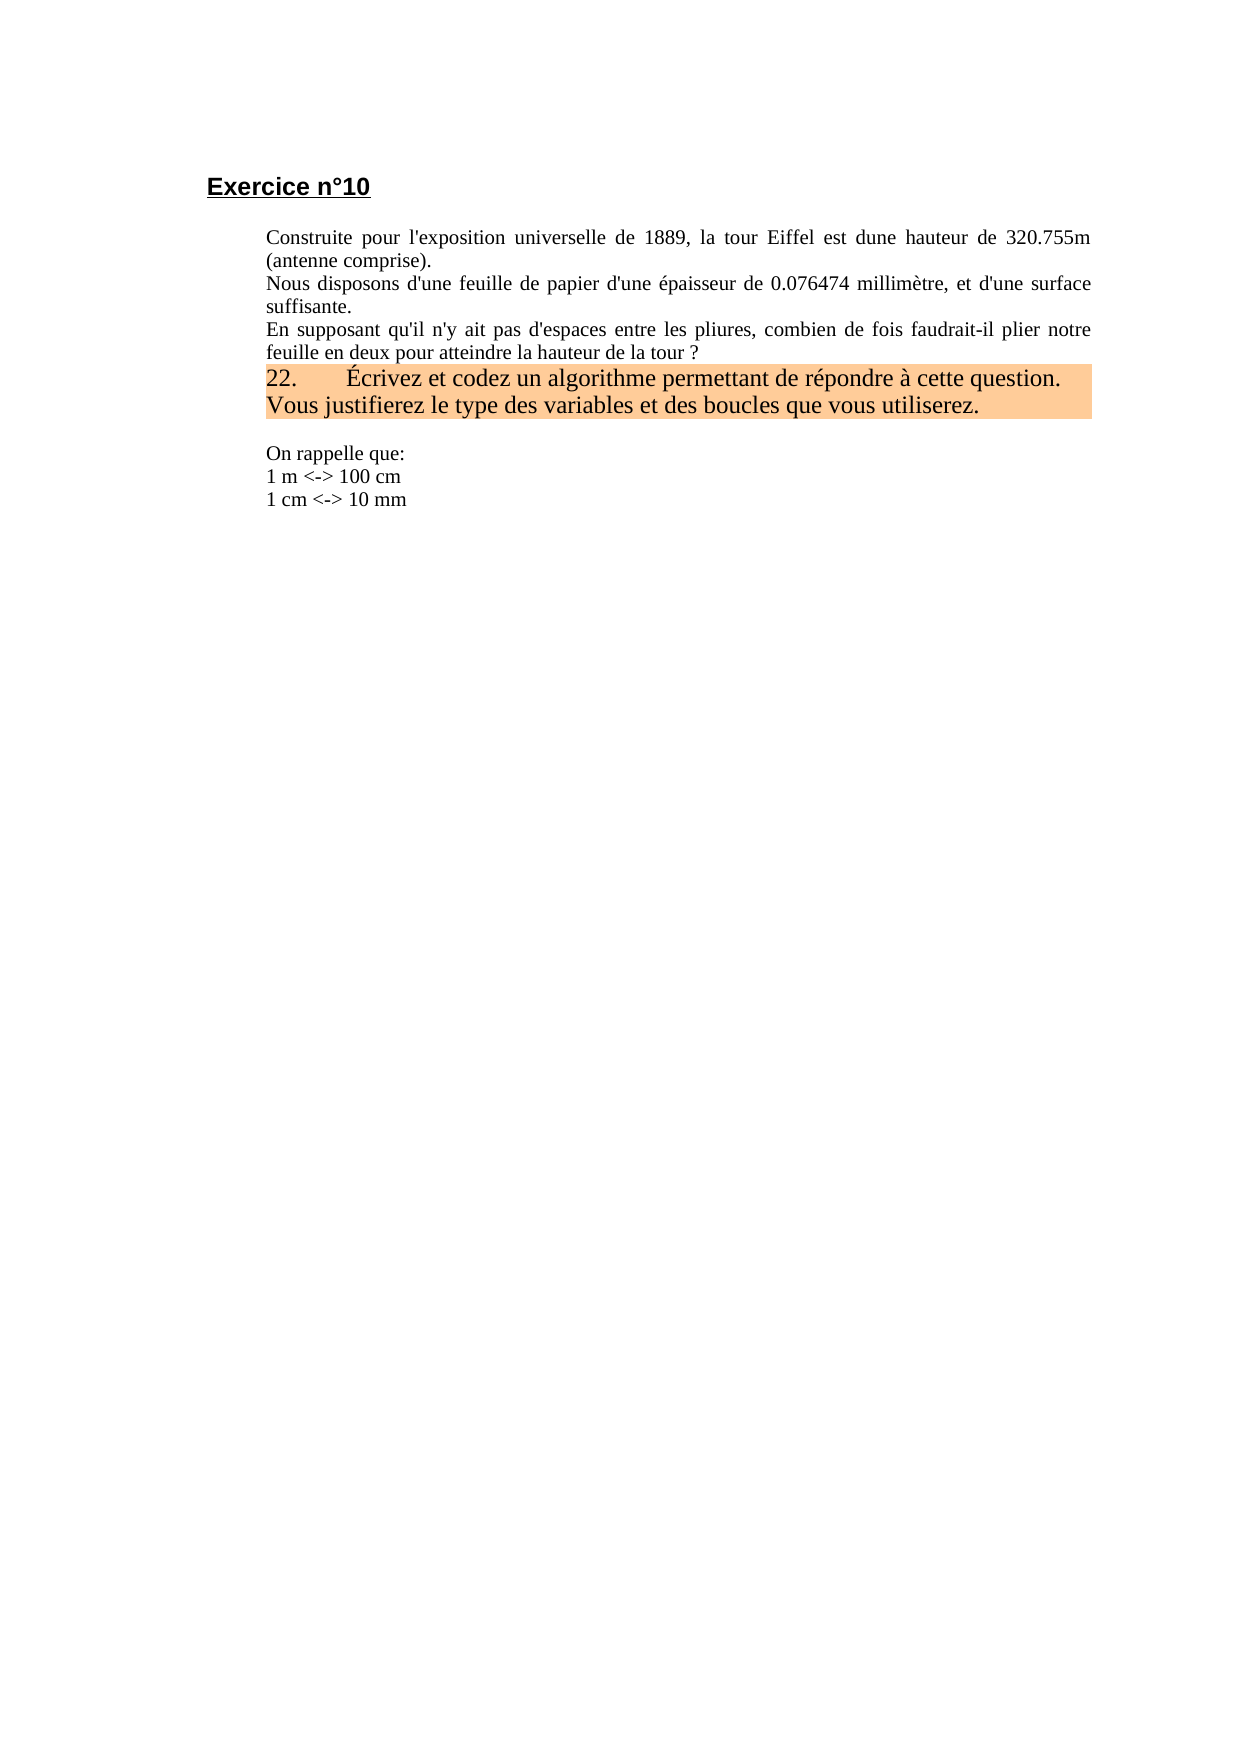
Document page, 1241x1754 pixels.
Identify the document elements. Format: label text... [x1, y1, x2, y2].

text 1 cm <-> 10 mm [266, 488, 1092, 511]
list Écrivez et codez un algorithme permettant de répondre à cette question. Vous justifierez le type des variables et des boucles que vous utiliserez. [266, 364, 1092, 419]
text Construite pour l'exposition universelle de 1889, la tour Eiffel est dune hauteur de 320.755m (antenne comprise). Nous disposons d'une feuille de papier d'une épaisseur de 0.076474 millimètre, et d'une surface suffisante. En supposant qu'il n'y ait pas d'espaces entre les pliures, combien de fois faudrait-il plier notre feuille en deux pour atteindre la hauteur de la tour ? [266, 226, 1092, 364]
subtitle Exercice n°10 [207, 173, 1092, 201]
text On rappelle que: [266, 442, 1092, 465]
text 1 m <-> 100 cm [266, 465, 1092, 488]
